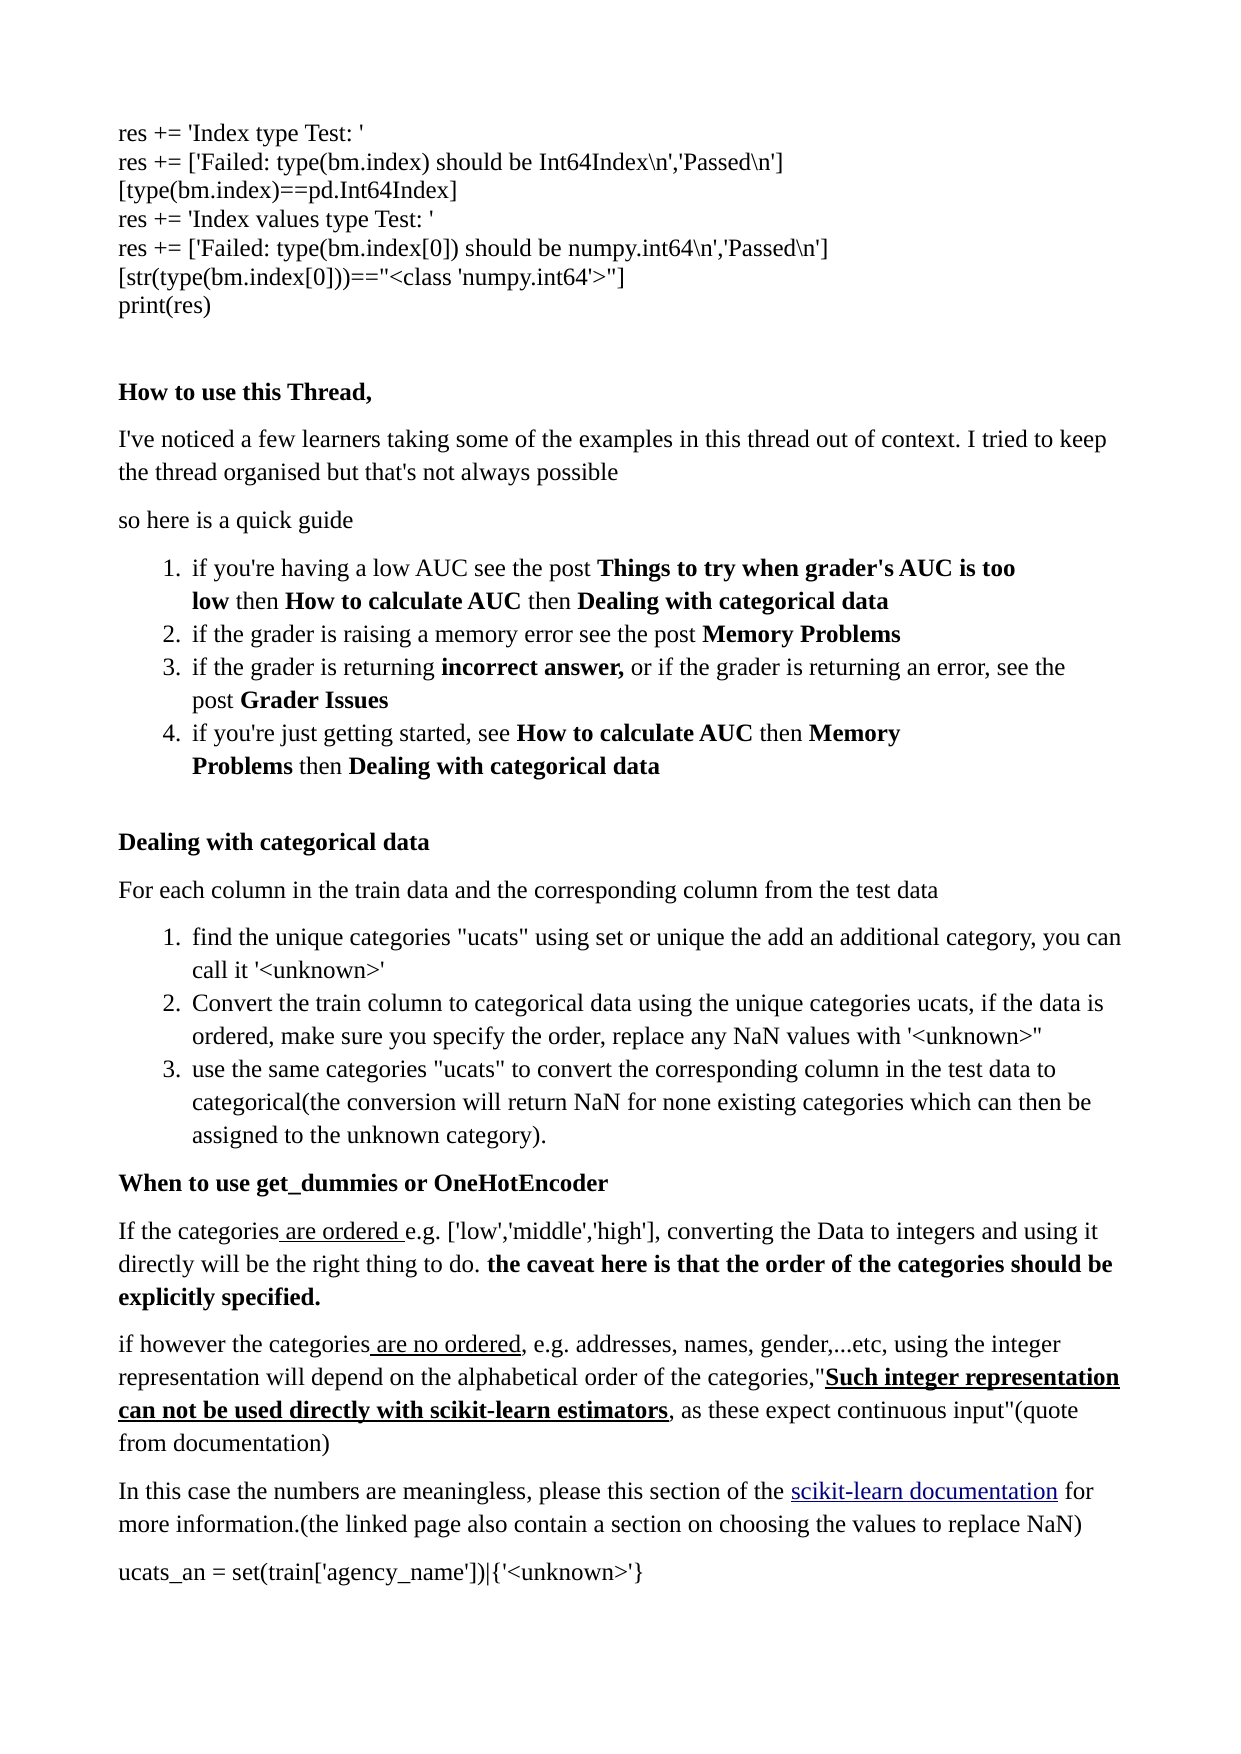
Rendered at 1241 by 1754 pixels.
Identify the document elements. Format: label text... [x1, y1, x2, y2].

text If the categories are ordered e.g. ['low','middle','high'], converting the Data to integers and using it directly will be the right thing to do. the caveat here is that the order of the categories should be explicitly specified. [118, 1216, 1122, 1311]
list if you're just getting started, see How to calculate AUC then Memory Problems then Dealing with categorical data [162, 718, 1122, 779]
text In this case the numbers are meaningless, please this section of the scikit-learn documentation for more information.(the linked page also contain a section on choosing the values to replace NaN) [118, 1476, 1122, 1538]
text For each column in the train data and the corresponding column from the test data [118, 875, 1122, 903]
text I've notic­ed a few learners taking some of the examples in this thread out of context. I tried to keep the thread organised but that's not always possible [118, 424, 1122, 486]
list use the same categories "ucats" to convert the corresponding column in the test data to categorical(the conversion will return NaN for none existing categories which can then be assigned to the unknown category). [162, 1054, 1122, 1149]
list if the grader is raising a memory error see the post Memory Problems [162, 619, 1122, 647]
text Dealing with categorical data [118, 827, 1122, 856]
list find the unique categories "ucats" using set or unique the add an additional category, you can call it '<unknown>' [162, 922, 1122, 984]
text res += 'Index values type Test: ' [118, 204, 1122, 233]
list if the grader is returning incorrect answer, or if the grader is returning an error, see the post Grader Issues [162, 652, 1122, 713]
list Convert the train column to categorical data using the unique categories ucats, if the data is ordered, make sure you specify the order, replace any NaN values with '<unknown>'' [162, 988, 1122, 1050]
text if however the categories are no ordered, e.g. addresses, names, gender,...etc, using the integer representation will depend on the alphabetical order of the categories,"Such integer representation can not be used directly with scikit-learn estimators, as these expect continuous input"(quote from documentation) [118, 1329, 1122, 1457]
text so here is a quick guide [118, 505, 1122, 534]
text res += 'Index type Test: ' [118, 118, 1122, 147]
text ucats_an = set(train['agency_name'])|{'<unknown>'} [118, 1557, 1122, 1585]
list if you're having a low AUC see the post Things to try when grader's AUC is too low then How to calculate AUC then Dealing with categorical data [162, 553, 1122, 614]
text How to use this Thread, [118, 377, 1122, 406]
text res += ['Failed: type(bm.index) should be Int64Index\n','Passed\n'][type(bm.index)==pd.Int64Index] [118, 147, 1122, 204]
text print(res) [118, 291, 1122, 319]
text res += ['Failed: type(bm.index[0]) should be numpy.int64\n','Passed\n'][str(type(bm.index[0]))=="<class 'numpy.int64'>"] [118, 233, 1122, 291]
text When to use get_dummies or OneHotEncoder [118, 1168, 1122, 1197]
